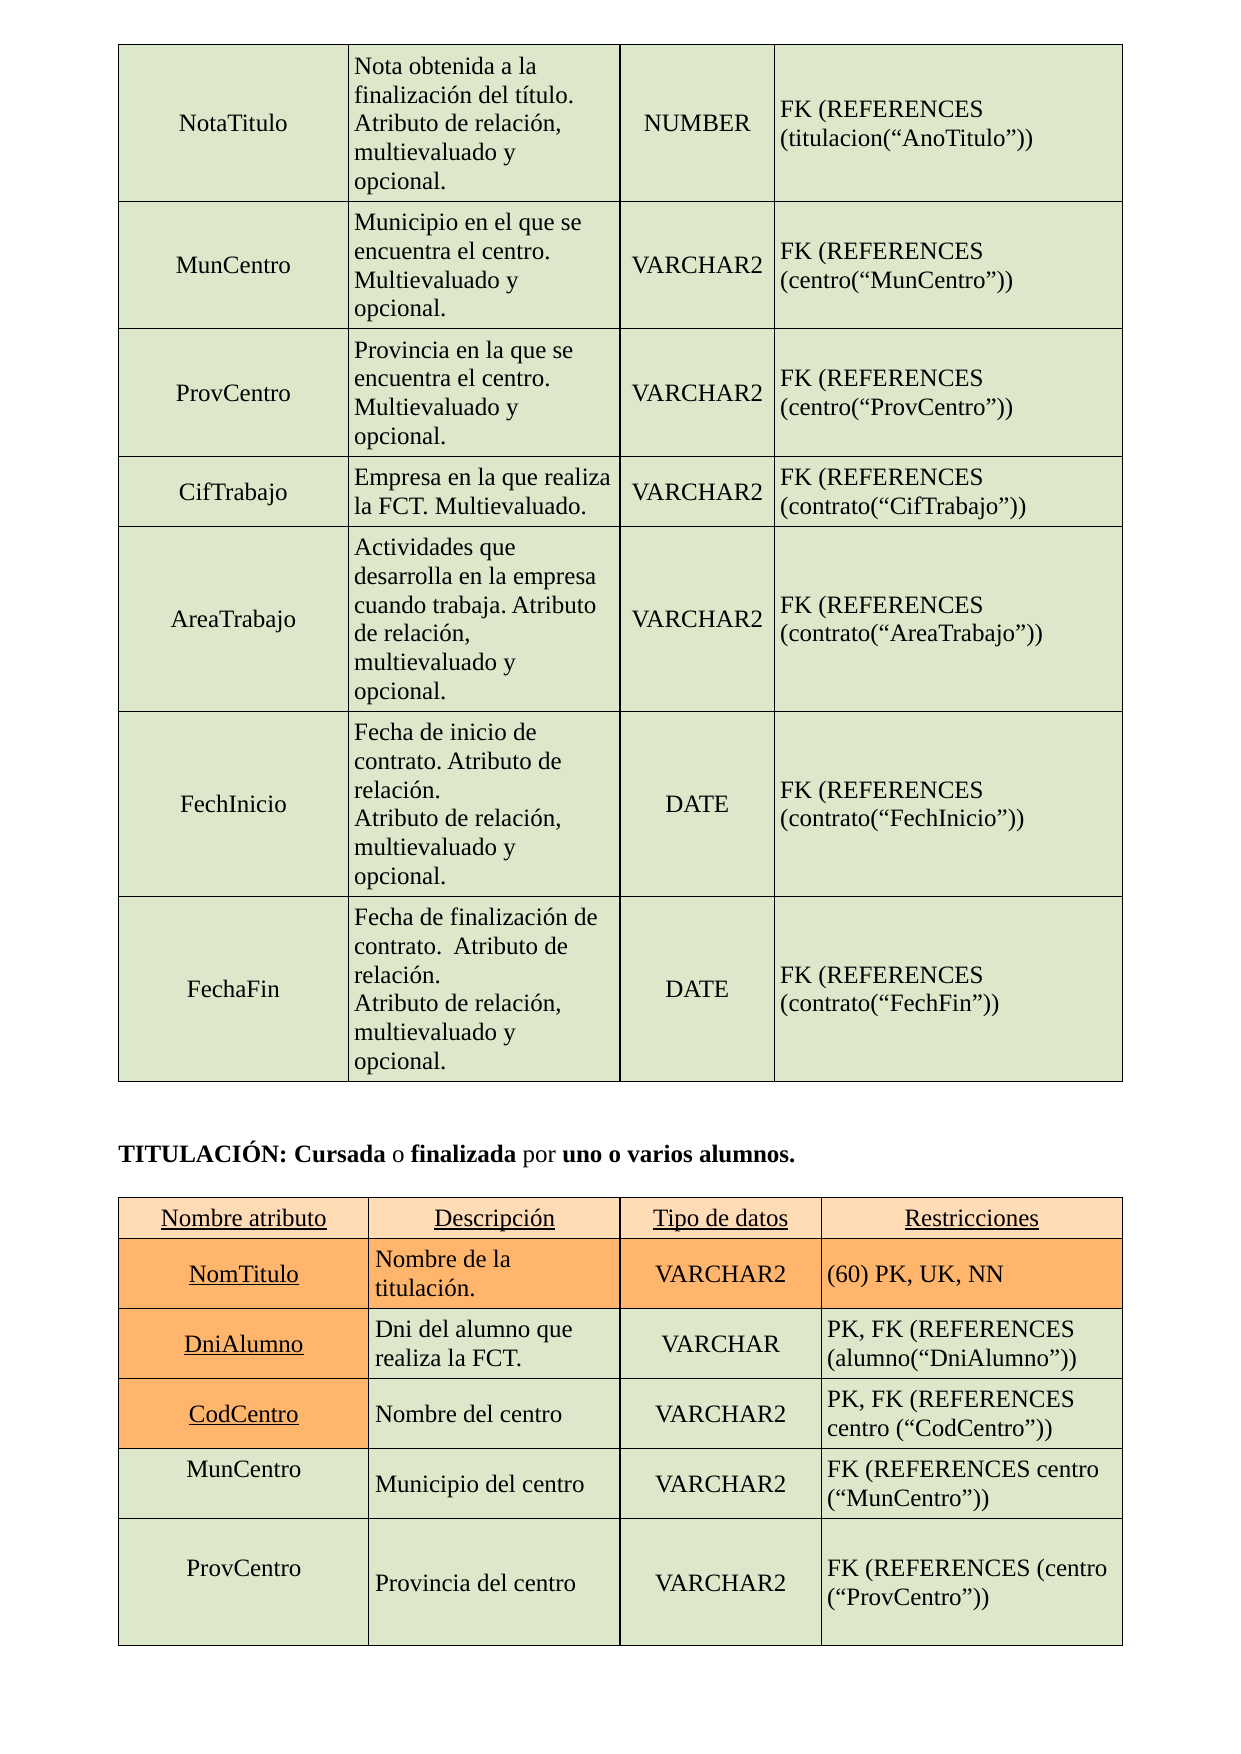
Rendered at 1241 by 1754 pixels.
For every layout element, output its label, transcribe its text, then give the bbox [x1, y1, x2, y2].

table_cell ProvCentro [119, 329, 348, 456]
table_cell PK, FK (REFERENCES (alumno(“DniAlumno”)) [822, 1309, 1122, 1378]
table_cell ProvCentro [119, 1519, 368, 1645]
table_cell FK (REFERENCES (contrato(“FechFin”)) [775, 897, 1122, 1081]
table_cell Municipio del centro [369, 1449, 619, 1518]
table_header Tipo de datos [621, 1198, 821, 1238]
table_cell DATE [621, 712, 774, 896]
table_cell Nombre de la titulación. [369, 1239, 619, 1308]
table_cell VARCHAR [621, 1309, 821, 1378]
table_cell FechaFin [119, 897, 348, 1081]
table_cell CifTrabajo [119, 457, 348, 526]
table_cell Dni del alumno que realiza la FCT. [369, 1309, 619, 1378]
table_cell Nota obtenida a la finalización del título. Atributo de relación, multievaluado y opcional. [349, 45, 619, 201]
table_cell Actividades que desarrolla en la empresa cuando trabaja. Atributo de relación, multievaluado y opcional. [349, 527, 619, 711]
table_cell NotaTitulo [119, 45, 348, 201]
table_cell VARCHAR2 [621, 1379, 821, 1448]
table_cell FK (REFERENCES (titulacion(“AnoTitulo”)) [775, 45, 1122, 201]
table_cell VARCHAR2 [621, 329, 774, 456]
table_cell DniAlumno [119, 1309, 368, 1378]
table_cell (60) PK, UK, NN [822, 1239, 1122, 1308]
table_cell VARCHAR2 [621, 1449, 821, 1518]
table_cell MunCentro [119, 202, 348, 328]
table_cell FK (REFERENCES (centro (“ProvCentro”)) [822, 1519, 1122, 1645]
table_cell PK, FK (REFERENCES centro (“CodCentro”)) [822, 1379, 1122, 1448]
table_cell VARCHAR2 [621, 1519, 821, 1645]
table_cell DATE [621, 897, 774, 1081]
table_cell FK (REFERENCES (centro(“ProvCentro”)) [775, 329, 1122, 456]
table_cell Fecha de finalización de contrato. Atributo de relación. Atributo de relación, multievaluado y opcional. [349, 897, 619, 1081]
table_cell VARCHAR2 [621, 457, 774, 526]
table_cell AreaTrabajo [119, 527, 348, 711]
table_header Restricciones [822, 1198, 1122, 1238]
table_cell FK (REFERENCES (contrato(“AreaTrabajo”)) [775, 527, 1122, 711]
table_cell Provincia en la que se encuentra el centro. Multievaluado y opcional. [349, 329, 619, 456]
table_cell FK (REFERENCES (contrato(“CifTrabajo”)) [775, 457, 1122, 526]
table_header Descripción [369, 1198, 619, 1238]
table_cell NUMBER [621, 45, 774, 201]
table_cell VARCHAR2 [621, 527, 774, 711]
table_cell Nombre del centro [369, 1379, 619, 1448]
table_cell FK (REFERENCES (centro(“MunCentro”)) [775, 202, 1122, 328]
table_cell NomTitulo [119, 1239, 368, 1308]
table_cell Municipio en el que se encuentra el centro. Multievaluado y opcional. [349, 202, 619, 328]
table_header Nombre atributo [119, 1198, 368, 1238]
table_cell FK (REFERENCES (contrato(“FechInicio”)) [775, 712, 1122, 896]
table_cell CodCentro [119, 1379, 368, 1448]
table_cell MunCentro [119, 1449, 368, 1518]
table_cell VARCHAR2 [621, 1239, 821, 1308]
table_cell Fecha de inicio de contrato. Atributo de relación. Atributo de relación, multievaluado y opcional. [349, 712, 619, 896]
table_cell VARCHAR2 [621, 202, 774, 328]
table_cell Empresa en la que realiza la FCT. Multievaluado. [349, 457, 619, 526]
table_cell Provincia del centro [369, 1519, 619, 1645]
text TITULACIÓN: Cursada o finalizada por uno o varios alumnos. [118, 1139, 1122, 1168]
table_cell FechInicio [119, 712, 348, 896]
table_cell FK (REFERENCES centro (“MunCentro”)) [822, 1449, 1122, 1518]
